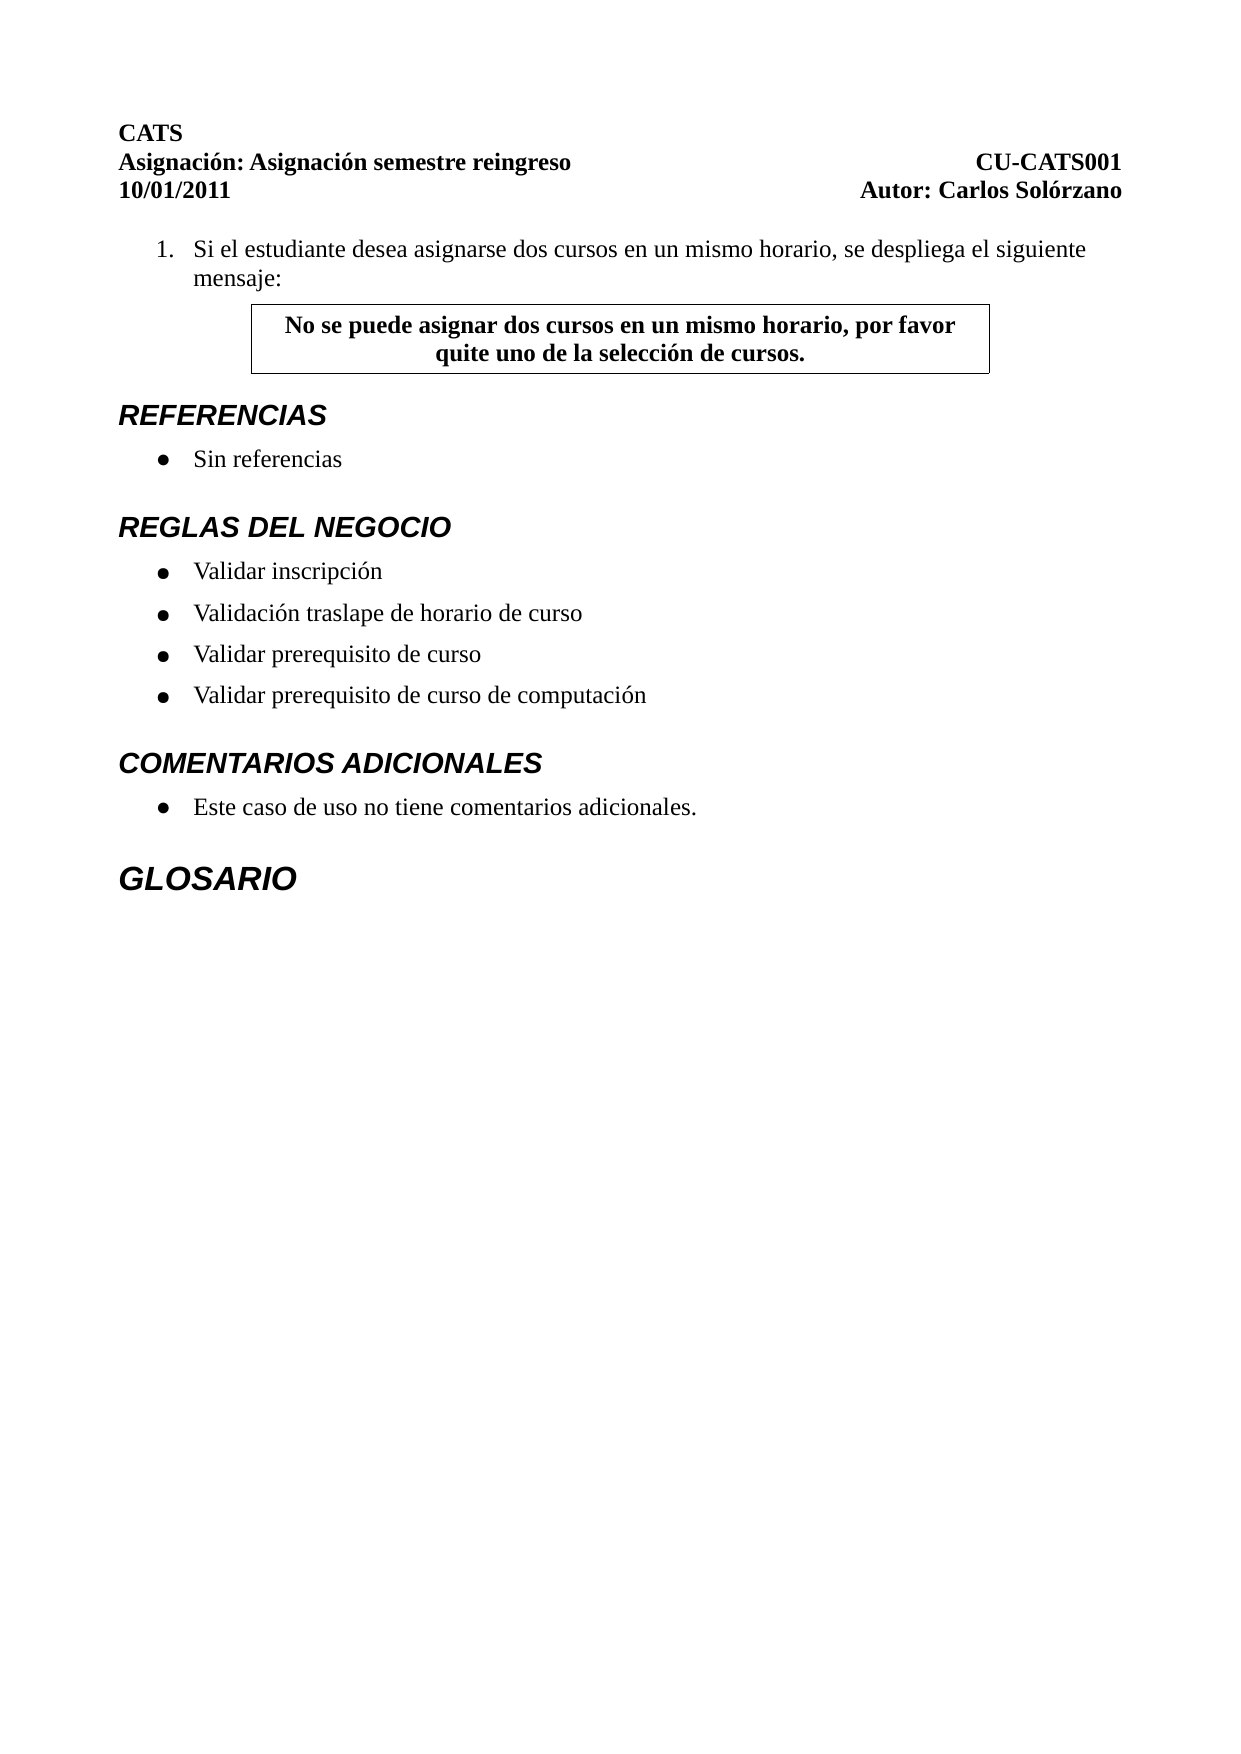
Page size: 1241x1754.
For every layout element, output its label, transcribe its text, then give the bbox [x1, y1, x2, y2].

list Si el estudiante desea asignarse dos cursos en un mismo horario, se despliega el siguiente mensaje: [156, 234, 1122, 291]
text ● Este caso de uso no tiene comentarios adicionales. [156, 792, 1122, 821]
subtitle REGLAS DEL NEGOCIO [118, 510, 1122, 544]
list Validar inscripción [156, 556, 1122, 585]
text ● Sin referencias [156, 444, 1122, 473]
subtitle COMENTARIOS ADICIONALES [118, 746, 1122, 780]
list Validación traslape de horario de curso [156, 598, 1122, 626]
list Validar prerequisito de curso de computación [156, 680, 1122, 709]
table_header No se puede asignar dos cursos en un mismo horario, por favor quite uno de la selección de cursos. [252, 305, 989, 373]
list Validar prerequisito de curso [156, 639, 1122, 668]
subtitle GLOSARIO [118, 859, 1122, 897]
subtitle REFERENCIAS [118, 398, 1122, 432]
